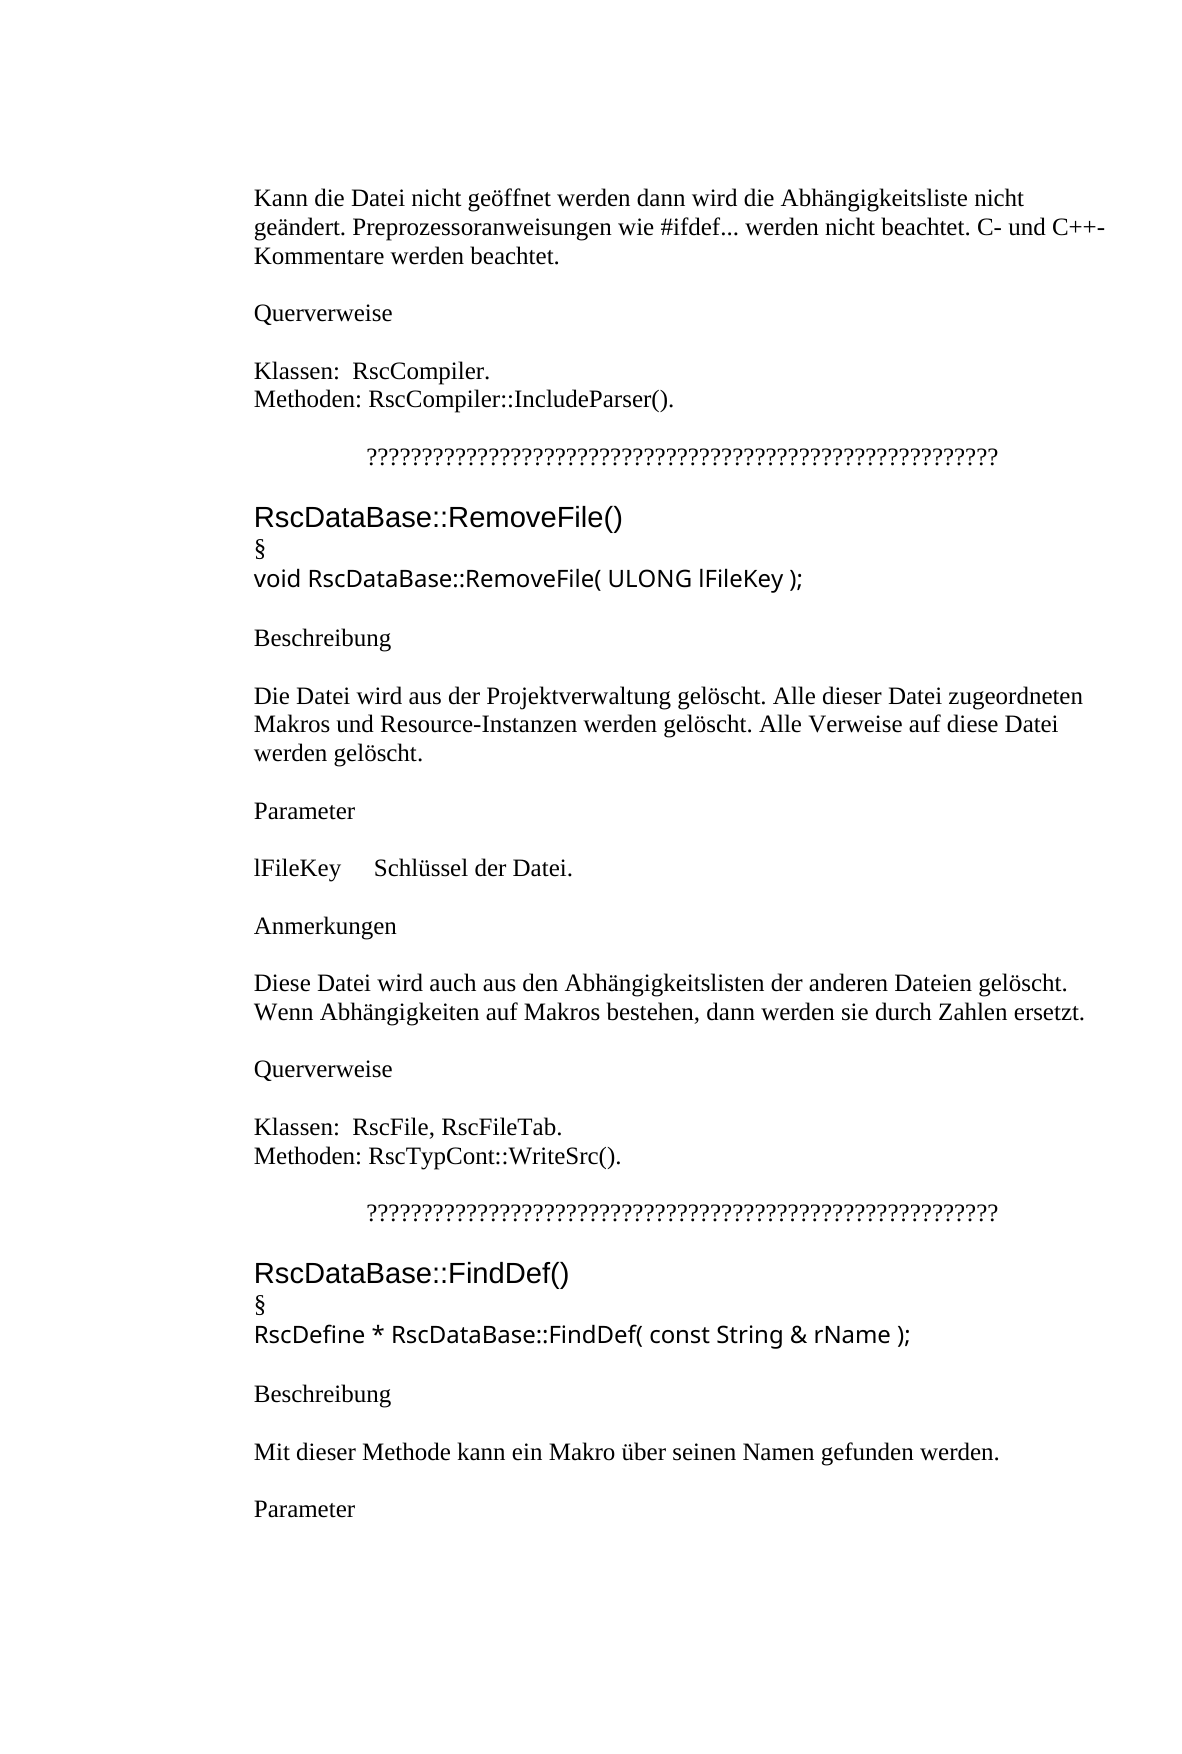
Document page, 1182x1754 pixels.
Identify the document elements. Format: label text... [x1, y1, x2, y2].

text Querverweise [254, 298, 1110, 327]
text § [254, 1289, 1110, 1318]
text Beschreibung [254, 623, 1110, 652]
subtitle RscDataBase::RemoveFile() [254, 499, 1110, 533]
text Methoden: RscTypCont::WriteSrc(). [254, 1141, 1110, 1169]
text Klassen: RscCompiler. [254, 356, 1110, 384]
text Parameter [254, 1494, 1110, 1523]
list RscDefine * RscDataBase::FindDef( const String & rName ); [254, 1318, 1110, 1351]
text Beschreibung [254, 1379, 1110, 1408]
text Mit dieser Methode kann ein Makro über seinen Namen gefunden werden. [254, 1437, 1110, 1466]
text lFileKey Schlüssel der Datei. [254, 853, 1110, 882]
text Kann die Datei nicht geöffnet werden dann wird die Abhängigkeitsliste nicht geändert. Preprozessoranweisungen wie #ifdef... werden nicht beachtet. C- und C++-Kommentare werden beachtet. [254, 183, 1110, 269]
text ????????????????????????????????????????????????????????? [254, 442, 1110, 471]
text Querverweise [254, 1054, 1110, 1083]
list void RscDataBase::RemoveFile( ULONG lFileKey ); [254, 562, 1110, 594]
subtitle RscDataBase::FindDef() [254, 1256, 1110, 1289]
text ????????????????????????????????????????????????????????? [254, 1198, 1110, 1227]
text § [254, 533, 1110, 562]
text Parameter [254, 796, 1110, 824]
text Die Datei wird aus der Projektverwaltung gelöscht. Alle dieser Datei zugeordneten Makros und Resource-Instanzen werden gelöscht. Alle Verweise auf diese Datei werden gelöscht. [254, 681, 1110, 767]
text Klassen: RscFile, RscFileTab. [254, 1112, 1110, 1141]
text Methoden: RscCompiler::IncludeParser(). [254, 384, 1110, 413]
text Anmerkungen [254, 911, 1110, 939]
text Diese Datei wird auch aus den Abhängigkeitslisten der anderen Dateien gelöscht. Wenn Abhängigkeiten auf Makros bestehen, dann werden sie durch Zahlen ersetzt. [254, 968, 1110, 1026]
